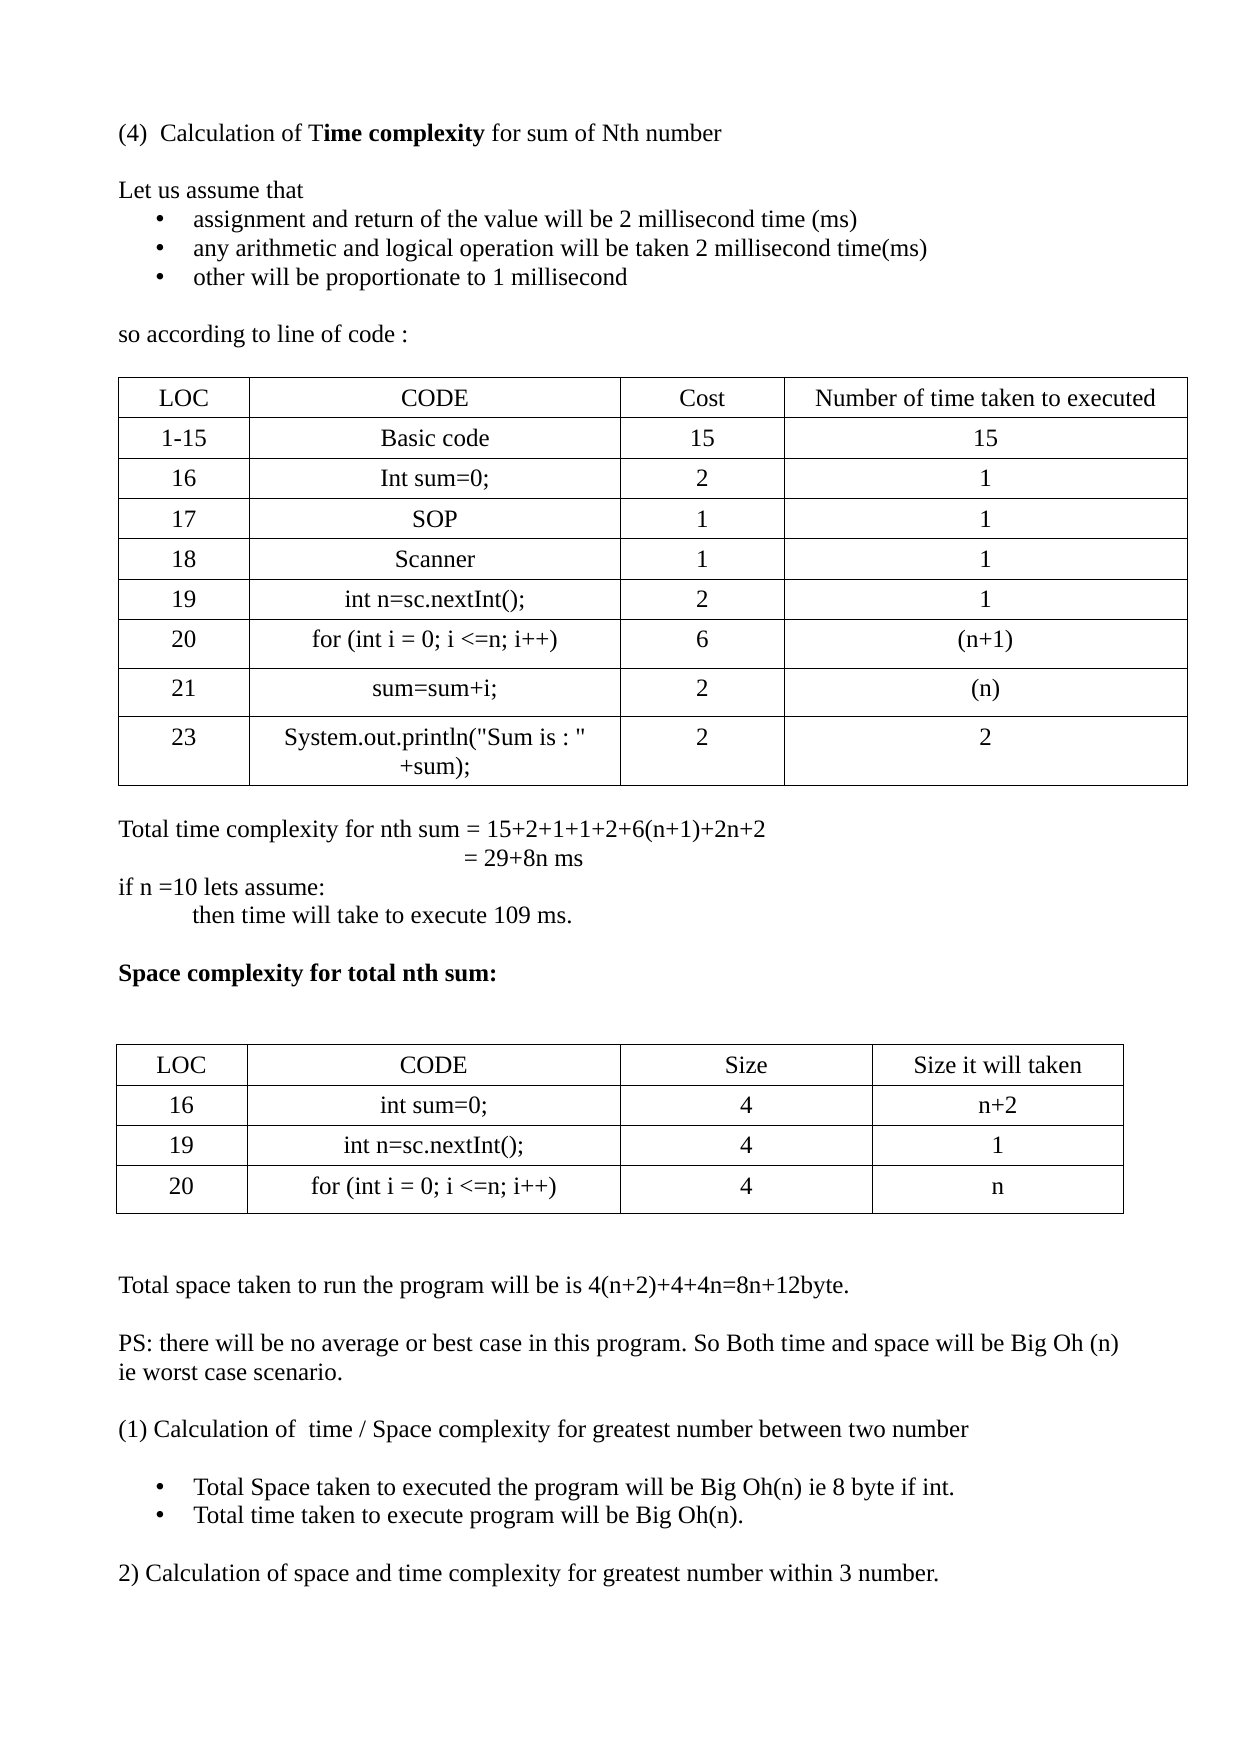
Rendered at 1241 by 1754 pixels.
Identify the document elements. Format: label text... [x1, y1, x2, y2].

table_cell 1 [621, 539, 784, 578]
table_cell 16 [117, 1086, 247, 1125]
table_header LOC [117, 1045, 247, 1084]
table_cell for (int i = 0; i <=n; i++) [248, 1166, 620, 1213]
table_cell 2 [621, 717, 784, 785]
text 2) Calculation of space and time complexity for greatest number within 3 number. [118, 1558, 1122, 1587]
table_header CODE [248, 1045, 620, 1084]
text then time will take to execute 109 ms. [118, 900, 1122, 929]
table_cell 15 [621, 418, 784, 457]
table_cell 16 [119, 459, 249, 498]
list any arithmetic and logical operation will be taken 2 millisecond time(ms) [156, 233, 1122, 262]
table_cell 2 [621, 669, 784, 716]
table_cell sum=sum+i; [250, 669, 620, 716]
text = 29+8n ms [118, 843, 1122, 872]
text (1) Calculation of time / Space complexity for greatest number between two number [118, 1414, 1122, 1443]
text if n =10 lets assume: [118, 872, 1122, 900]
text so according to line of code : [118, 319, 1122, 348]
table_cell for (int i = 0; i <=n; i++) [250, 620, 620, 667]
table_cell 2 [621, 459, 784, 498]
table_header Size it will taken [873, 1045, 1123, 1084]
table_cell 1-15 [119, 418, 249, 457]
table_cell n+2 [873, 1086, 1123, 1125]
table_cell 21 [119, 669, 249, 716]
table_cell int n=sc.nextInt(); [248, 1126, 620, 1165]
table_cell 1 [621, 499, 784, 538]
table_cell 1 [785, 499, 1187, 538]
table_cell 15 [785, 418, 1187, 457]
table_cell 20 [119, 620, 249, 667]
table_cell 4 [621, 1086, 872, 1125]
table_cell 1 [785, 539, 1187, 578]
table_header Cost [621, 378, 784, 417]
table_cell System.out.println("Sum is : " +sum); [250, 717, 620, 785]
text Total space taken to run the program will be is 4(n+2)+4+4n=8n+12byte. [118, 1271, 1122, 1299]
table_header CODE [250, 378, 620, 417]
table_cell SOP [250, 499, 620, 538]
text Total time complexity for nth sum = 15+2+1+1+2+6(n+1)+2n+2 [118, 814, 1122, 843]
table_cell (n+1) [785, 620, 1187, 667]
table_cell 1 [873, 1126, 1123, 1165]
table_cell 19 [117, 1126, 247, 1165]
text Let us assume that [118, 176, 1122, 204]
table_cell 19 [119, 580, 249, 619]
table_cell 6 [621, 620, 784, 667]
table_cell 1 [785, 459, 1187, 498]
table_cell 20 [117, 1166, 247, 1213]
list Total time taken to execute program will be Big Oh(n). [156, 1501, 1122, 1529]
table_cell 4 [621, 1166, 872, 1213]
table_cell Basic code [250, 418, 620, 457]
table_cell 1 [785, 580, 1187, 619]
table_cell 4 [621, 1126, 872, 1165]
text Space complexity for total nth sum: [118, 958, 1122, 987]
table_cell (n) [785, 669, 1187, 716]
table_header Size [621, 1045, 872, 1084]
table_cell 23 [119, 717, 249, 785]
table_header LOC [119, 378, 249, 417]
table_cell int n=sc.nextInt(); [250, 580, 620, 619]
table_cell Scanner [250, 539, 620, 578]
list assignment and return of the value will be 2 millisecond time (ms) [156, 204, 1122, 233]
list Total Space taken to executed the program will be Big Oh(n) ie 8 byte if int. [156, 1472, 1122, 1501]
table_cell 2 [621, 580, 784, 619]
table_cell 18 [119, 539, 249, 578]
text PS: there will be no average or best case in this program. So Both time and space will be Big Oh (n) ie worst case scenario. [118, 1328, 1122, 1386]
table_cell 2 [785, 717, 1187, 785]
list other will be proportionate to 1 millisecond [156, 262, 1122, 291]
table_cell int sum=0; [248, 1086, 620, 1125]
table_cell 17 [119, 499, 249, 538]
table_cell Int sum=0; [250, 459, 620, 498]
table_header Number of time taken to executed [785, 378, 1187, 417]
table_cell n [873, 1166, 1123, 1213]
text (4) Calculation of Time complexity for sum of Nth number [118, 118, 1122, 147]
